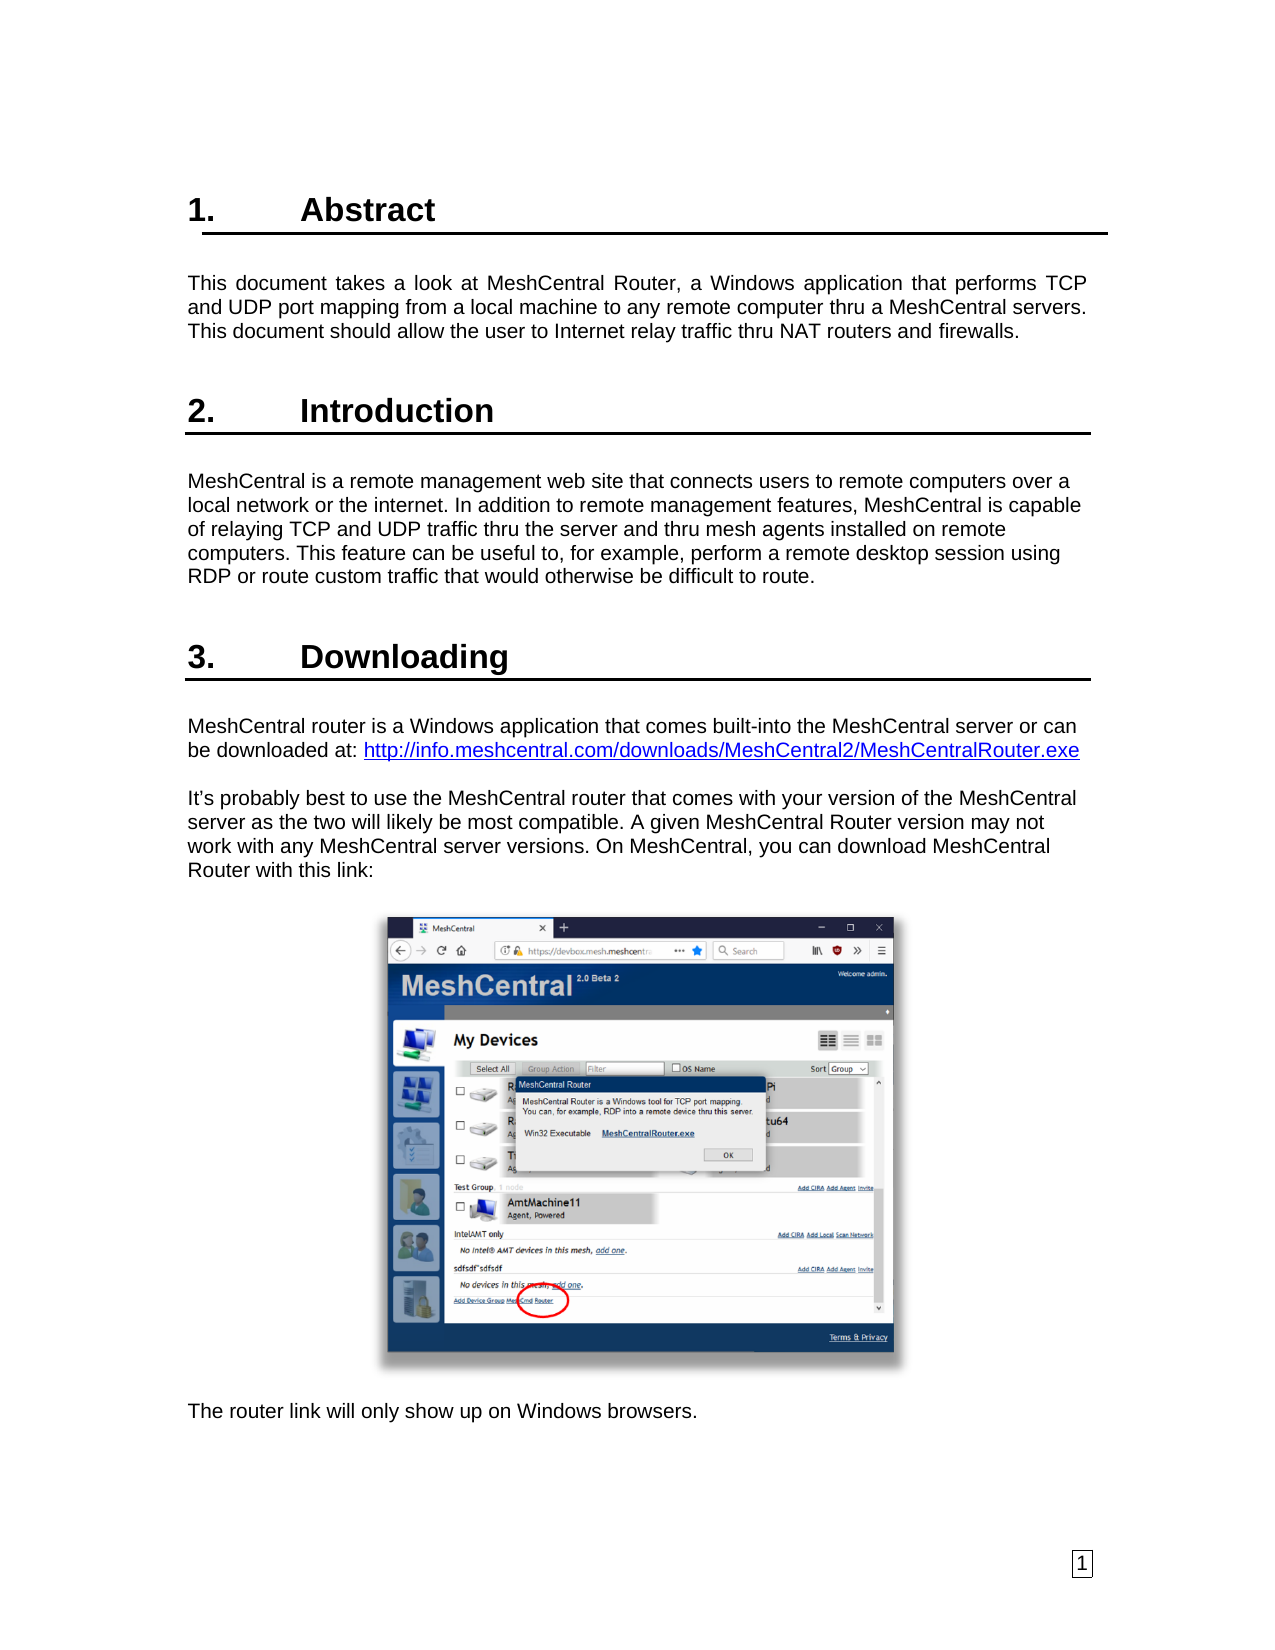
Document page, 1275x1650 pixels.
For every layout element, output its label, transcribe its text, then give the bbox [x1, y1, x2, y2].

subtitle Introduction [187, 392, 1119, 430]
picture [365, 906, 916, 1383]
text MeshCentral is a remote management web site that connects users to remote computers over a local network or the internet. In addition to remote management features, MeshCentral is capable of relaying TCP and UDP traffic thru the server and thru mesh agents installed on remote computers. This feature can be useful to, for example, perform a remote desktop session using RDP or route custom traffic that would otherwise be difficult to route. [187, 468, 1087, 588]
subtitle Abstract [187, 191, 1119, 229]
text MeshCentral router is a Windows application that comes built-into the MeshCentral server or can be downloaded at: http://info.meshcentral.com/downloads/MeshCentral2/MeshCentralRouter.exe [187, 714, 1087, 762]
text This document takes a look at MeshCentral Router, a Windows application that performs TCP and UDP port mapping from a local machine to any remote computer thru a MeshCentral servers. This document should allow the user to Internet relay traffic thru NAT routers and firewalls. [187, 271, 1087, 342]
text It’s probably best to use the MeshCentral router that comes with your version of the MeshCentral server as the two will likely be most compatible. A given MeshCentral Router version may not work with any MeshCentral server versions. On MeshCentral, you can download MeshCentral Router with this link: [187, 786, 1087, 882]
text The router link will only show up on Windows browsers. [187, 918, 1119, 1423]
subtitle Downloading [187, 637, 1119, 676]
